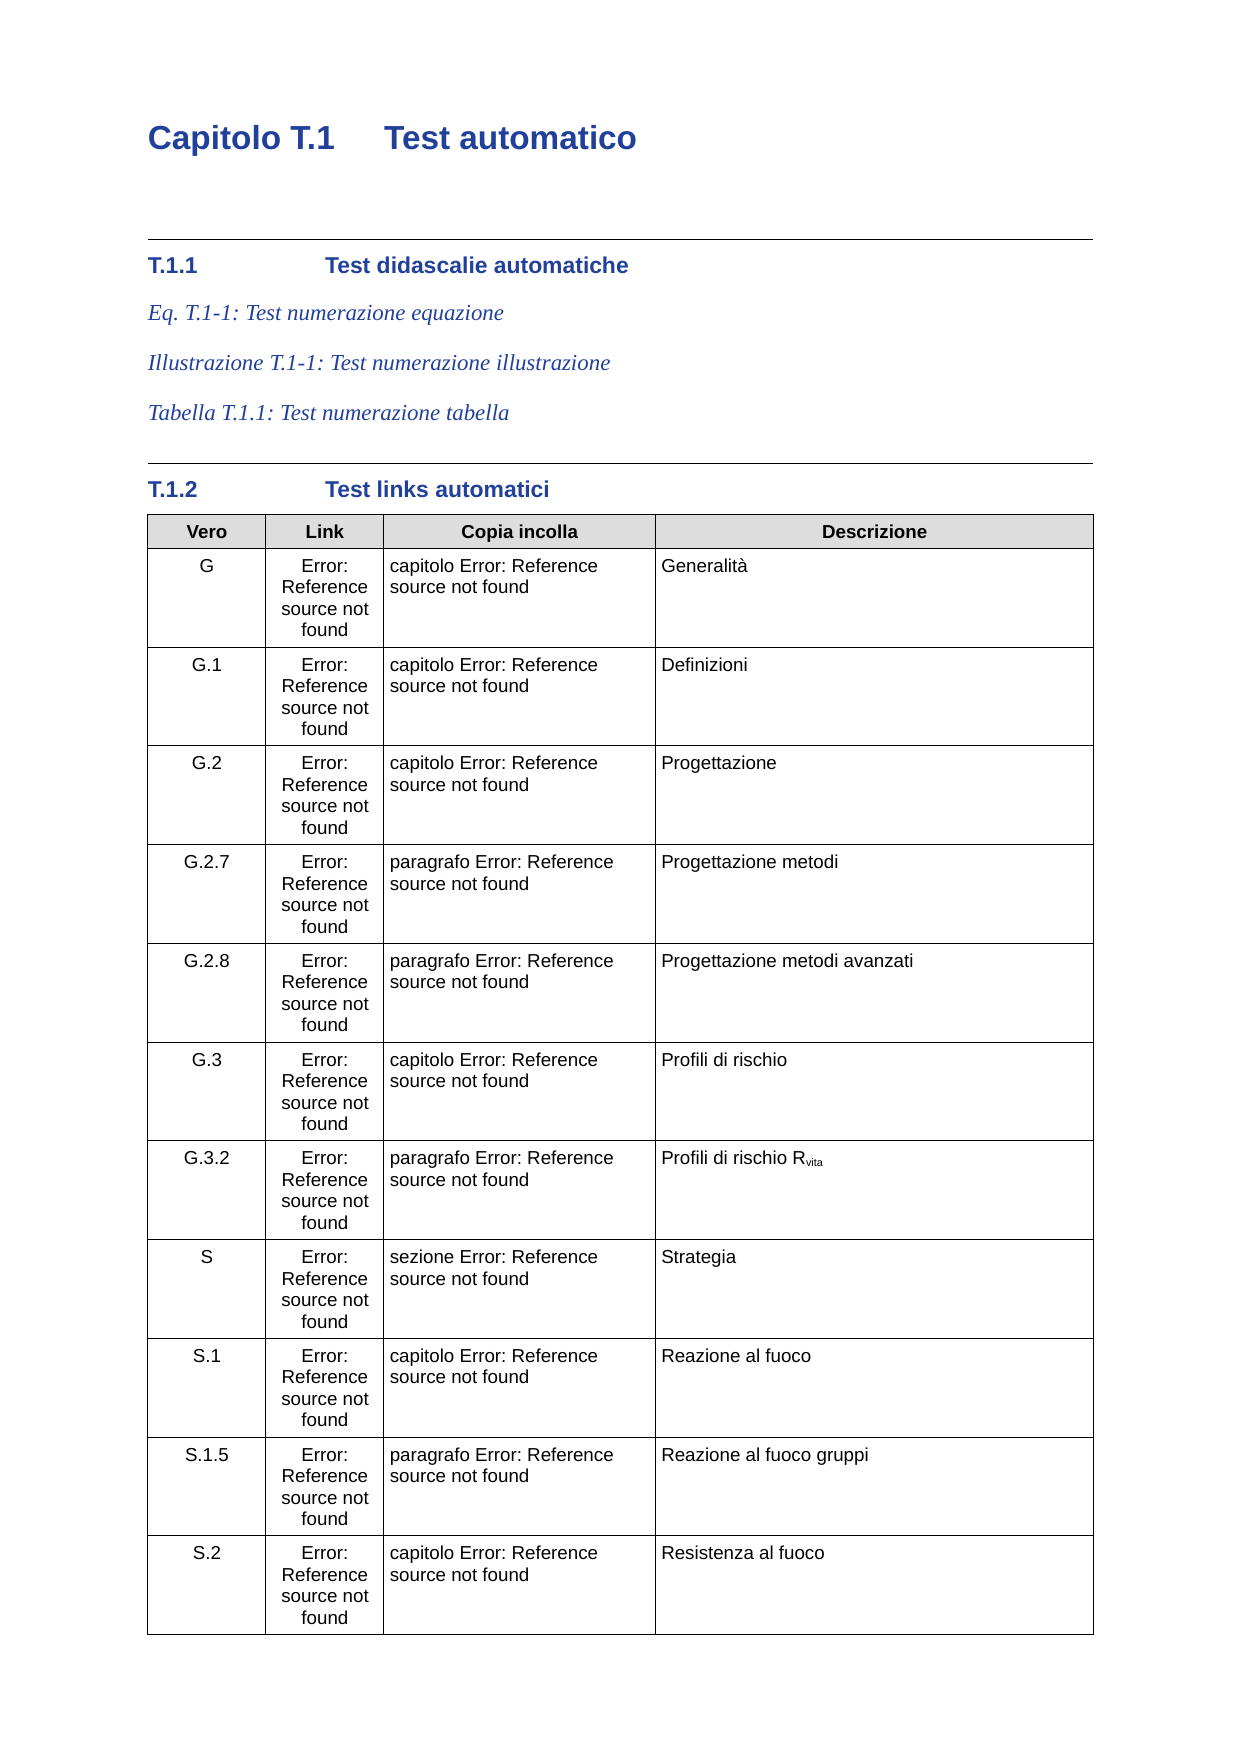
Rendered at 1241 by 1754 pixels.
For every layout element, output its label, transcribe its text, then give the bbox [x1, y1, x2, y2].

table_cell Generalità [656, 549, 1093, 647]
table_cell Definizioni [656, 648, 1093, 745]
text Tabella T.1.1: Test numerazione tabella [148, 398, 1093, 425]
subtitle Test automatico [148, 118, 1093, 157]
text Eq. T.1-1: Test numerazione equazione [148, 298, 1093, 325]
table_cell G.2 [148, 746, 265, 844]
table_cell Errore: sorgente del riferimento non trovata [266, 549, 383, 647]
table_cell Errore: sorgente del riferimento non trovata [266, 1339, 383, 1437]
table_cell Errore: sorgente del riferimento non trovata [266, 944, 383, 1042]
table_cell paragrafo Errore: sorgente del riferimento non trovata [384, 1438, 655, 1535]
table_cell G.2.7 [148, 845, 265, 943]
table_cell Progettazione metodi avanzati [656, 944, 1093, 1042]
table_cell capitolo Errore: sorgente del riferimento non trovata [384, 746, 655, 844]
table_cell Profili di rischio Rvita [656, 1141, 1093, 1239]
table_cell Errore: sorgente del riferimento non trovata [266, 1438, 383, 1535]
table_cell Progettazione metodi [656, 845, 1093, 943]
table_cell Errore: sorgente del riferimento non trovata [266, 1141, 383, 1239]
table_cell Errore: sorgente del riferimento non trovata [266, 1043, 383, 1140]
table_cell Errore: sorgente del riferimento non trovata [266, 746, 383, 844]
table_cell Errore: sorgente del riferimento non trovata [266, 648, 383, 745]
table_cell G.2.8 [148, 944, 265, 1042]
table_cell S.2 [148, 1536, 265, 1634]
table_cell paragrafo Errore: sorgente del riferimento non trovata [384, 944, 655, 1042]
table_cell paragrafo Errore: sorgente del riferimento non trovata [384, 1141, 655, 1239]
table_cell sezione Errore: sorgente del riferimento non trovata [384, 1240, 655, 1338]
table_cell paragrafo Errore: sorgente del riferimento non trovata [384, 845, 655, 943]
table_header Copia incolla [384, 515, 655, 548]
subtitle Test links automatici [148, 464, 1093, 502]
table_header Descrizione [656, 515, 1093, 548]
table_cell Profili di rischio [656, 1043, 1093, 1140]
subtitle Test didascalie automatiche [148, 240, 1093, 278]
table_cell Reazione al fuoco [656, 1339, 1093, 1437]
table_cell capitolo Errore: sorgente del riferimento non trovata [384, 549, 655, 647]
table_cell S.1 [148, 1339, 265, 1437]
table_cell Progettazione [656, 746, 1093, 844]
table_cell Errore: sorgente del riferimento non trovata [266, 1240, 383, 1338]
table_header Vero [148, 515, 265, 548]
table_cell Errore: sorgente del riferimento non trovata [266, 1536, 383, 1634]
table_cell S.1.5 [148, 1438, 265, 1535]
table_cell S [148, 1240, 265, 1338]
table_cell G.3.2 [148, 1141, 265, 1239]
table_cell capitolo Errore: sorgente del riferimento non trovata [384, 1043, 655, 1140]
table_cell G.1 [148, 648, 265, 745]
table_cell Errore: sorgente del riferimento non trovata [266, 845, 383, 943]
table_cell G [148, 549, 265, 647]
table_cell G.3 [148, 1043, 265, 1140]
table_cell capitolo Errore: sorgente del riferimento non trovata [384, 1339, 655, 1437]
table_cell capitolo Errore: sorgente del riferimento non trovata [384, 648, 655, 745]
table_cell Resistenza al fuoco [656, 1536, 1093, 1634]
text Illustrazione T.1-1: Test numerazione illustrazione [148, 348, 1093, 375]
table_cell Strategia [656, 1240, 1093, 1338]
table_cell Reazione al fuoco gruppi [656, 1438, 1093, 1535]
table_header Link [266, 515, 383, 548]
table_cell capitolo Errore: sorgente del riferimento non trovata [384, 1536, 655, 1634]
